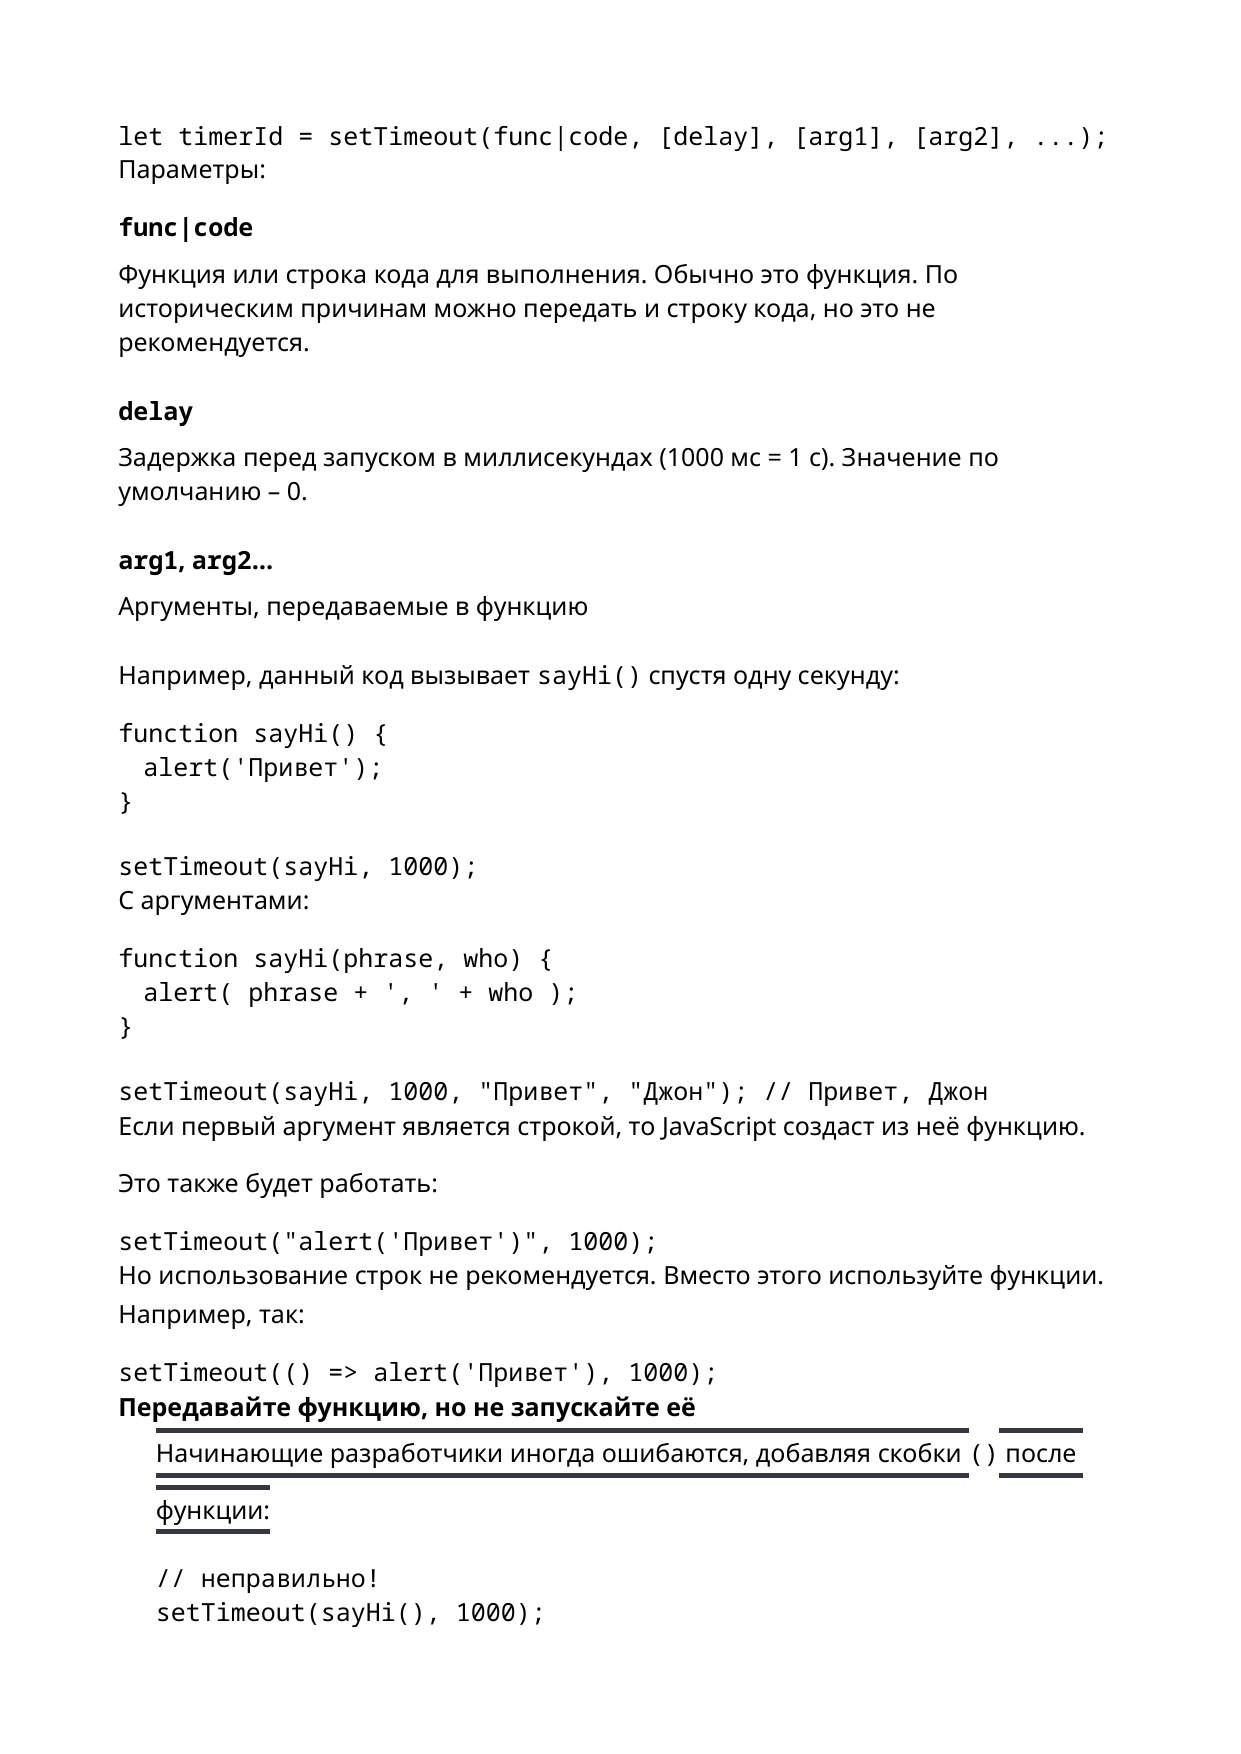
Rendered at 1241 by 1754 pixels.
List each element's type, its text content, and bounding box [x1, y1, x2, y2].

text // неправильно! [156, 1560, 1084, 1594]
text alert( phrase + ', ' + who ); [118, 975, 1122, 1009]
text setTimeout("alert('Привет')", 1000); [118, 1224, 1122, 1258]
text setTimeout(() => alert('Привет'), 1000); [118, 1355, 1122, 1389]
list Задержка перед запуском в миллисекундах (1000 мс = 1 с). Значение по умолчанию – 0. [118, 440, 1122, 508]
list Функция или строка кода для выполнения. Обычно это функция. По историческим причинам можно передать и строку кода, но это не рекомендуется. [118, 257, 1122, 359]
text Начинающие разработчики иногда ошибаются, добавляя скобки () после функции: [156, 1428, 1084, 1534]
text } [118, 1009, 1122, 1043]
text } [118, 783, 1122, 817]
text Например, данный код вызывает sayHi() спустя одну секунду: [118, 657, 1122, 691]
text function sayHi(phrase, who) { [118, 941, 1122, 975]
text setTimeout(sayHi, 1000); [118, 849, 1122, 883]
subtitle delay [118, 393, 1122, 427]
text setTimeout(sayHi, 1000, "Привет", "Джон"); // Привет, Джон [118, 1074, 1122, 1108]
text Передавайте функцию, но не запускайте её [118, 1389, 1122, 1423]
text С аргументами: [118, 883, 1122, 917]
text Это также будет работать: [118, 1166, 1122, 1200]
text Если первый аргумент является строкой, то JavaScript создаст из неё функцию. [118, 1108, 1122, 1142]
text let timerId = setTimeout(func|code, [delay], [arg1], [arg2], ...); [118, 118, 1122, 152]
text function sayHi() { [118, 715, 1122, 749]
text Но использование строк не рекомендуется. Вместо этого используйте функции. Например, так: [118, 1258, 1122, 1331]
subtitle arg1, arg2… [118, 542, 1122, 576]
text alert('Привет'); [118, 749, 1122, 783]
text setTimeout(sayHi(), 1000); [156, 1594, 1084, 1628]
list Аргументы, передаваемые в функцию [118, 589, 1122, 623]
subtitle func|code [118, 210, 1122, 244]
text Параметры: [118, 152, 1122, 186]
